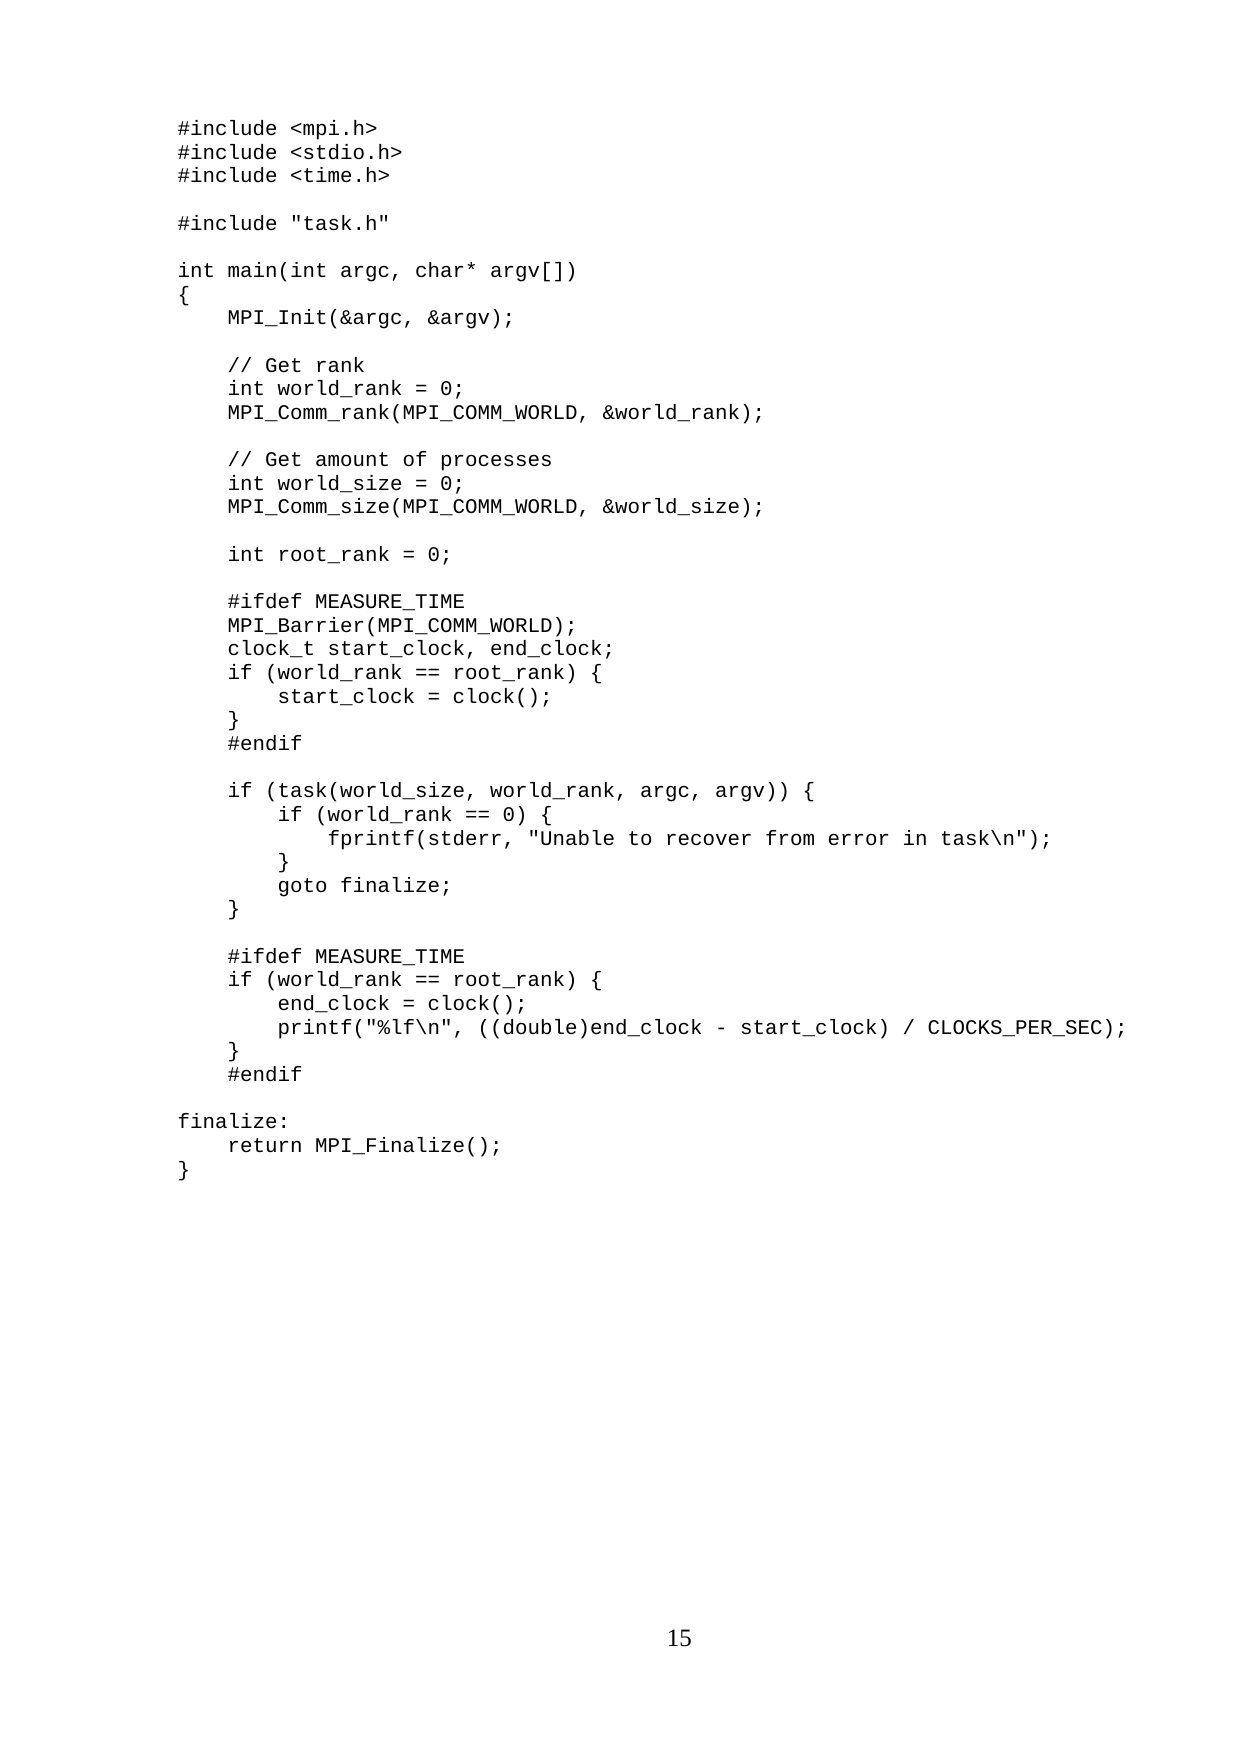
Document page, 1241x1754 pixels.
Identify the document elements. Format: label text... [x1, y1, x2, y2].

table_header #include <mpi.h> #include <stdio.h> #include <time.h> #include "task.h" int main(int argc, char* argv[]) { MPI_Init(&argc, &argv); // Get rank int world_rank = 0; MPI_Comm_rank(MPI_COMM_WORLD, &world_rank); // Get amount of processes int world_size = 0; MPI_Comm_size(MPI_COMM_WORLD, &world_size); int root_rank = 0; #ifdef MEASURE_TIME MPI_Barrier(MPI_COMM_WORLD); clock_t start_clock, end_clock; if (world_rank == root_rank) { start_clock = clock(); } #endif if (task(world_size, world_rank, argc, argv)) { if (world_rank == 0) { fprintf(stderr, "Unable to recover from error in task\n"); } goto finalize; } #ifdef MEASURE_TIME if (world_rank == root_rank) { end_clock = clock(); printf("%lf\n", ((double)end_clock - start_clock) / CLOCKS_PER_SEC); } #endif finalize: return MPI_Finalize(); } [177, 118, 1181, 1182]
